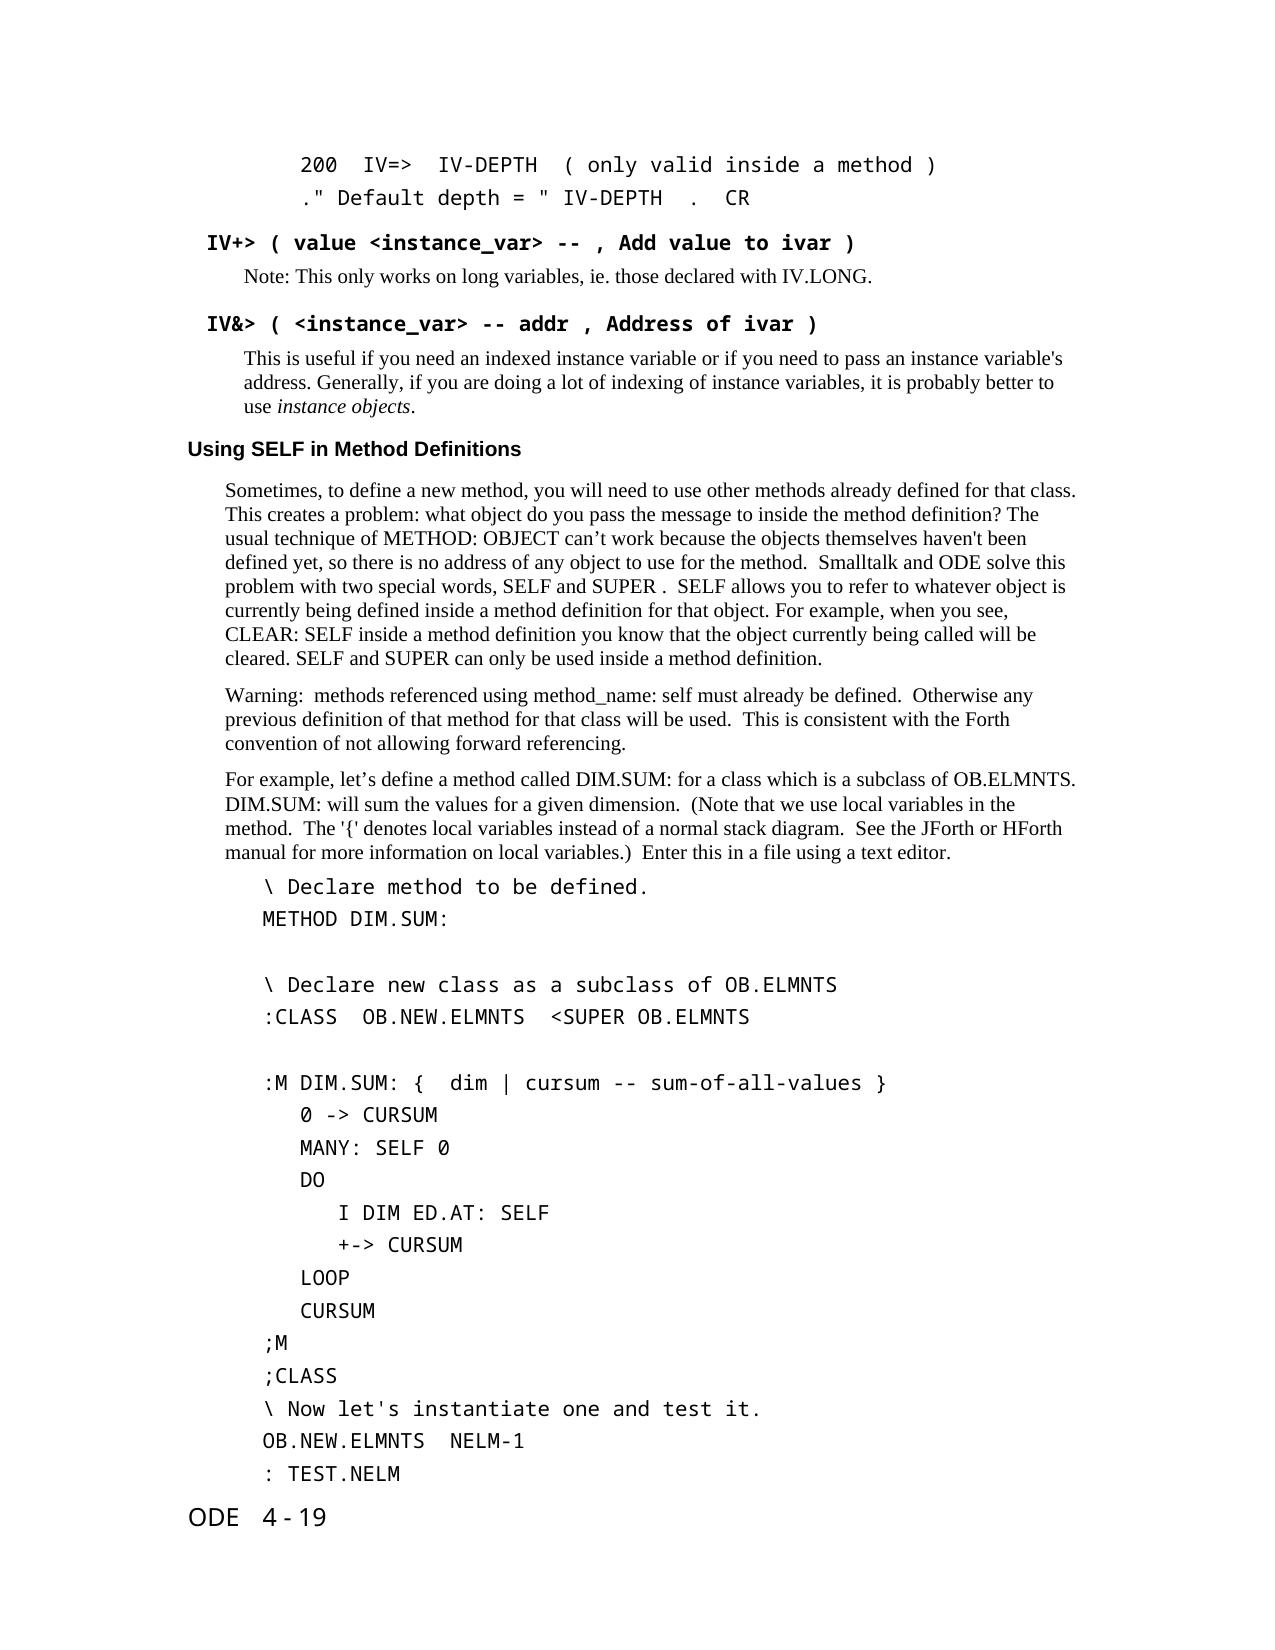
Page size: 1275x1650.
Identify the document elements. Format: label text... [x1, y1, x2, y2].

subtitle Using SELF in Method Definitions [187, 437, 1087, 461]
text 0 -> CURSUM [262, 1100, 1087, 1129]
text LOOP [262, 1263, 1087, 1292]
text :M DIM.SUM: { dim | cursum -- sum-of-all-values } [262, 1068, 1087, 1096]
text ;CLASS [262, 1361, 1087, 1389]
text IV+> ( value <instance_var> -- , Add value to ivar ) [206, 228, 1162, 256]
text MANY: SELF 0 [262, 1133, 1087, 1161]
text Warning: methods referenced using method_name: self must already be defined. Otherwise any previous definition of that method for that class will be used. This is consistent with the Forth convention of not allowing forward referencing. [225, 683, 1087, 755]
text +-> CURSUM [262, 1231, 1087, 1259]
text This is useful if you need an indexed instance variable or if you need to pass an instance variable's address. Generally, if you are doing a lot of indexing of instance variables, it is probably better to use instance objects. [244, 346, 1087, 418]
text I DIM ED.AT: SELF [262, 1198, 1087, 1226]
text DO [262, 1165, 1087, 1194]
text IV&> ( <instance_var> -- addr , Address of ivar ) [206, 309, 1162, 338]
text OB.NEW.ELMNTS NELM-1 [262, 1426, 1087, 1455]
text \ Declare method to be defined. [262, 872, 1087, 900]
text 200 IV=> IV-DEPTH ( only valid inside a method ) [300, 150, 1087, 178]
text METHOD DIM.SUM: [262, 904, 1087, 933]
text \ Declare new class as a subclass of OB.ELMNTS [262, 970, 1087, 998]
text Sometimes, to define a new method, you will need to use other methods already defined for that class. This creates a problem: what object do you pass the message to inside the method definition? The usual technique of METHOD: OBJECT can’t work because the objects themselves haven't been defined yet, so there is no address of any object to use for the method. Smalltalk and ODE solve this problem with two special words, SELF and SUPER . SELF allows you to refer to whatever object is currently being defined inside a method definition for that object. For example, when you see, CLEAR: SELF inside a method definition you know that the object currently being called will be cleared. SELF and SUPER can only be used inside a method definition. [225, 478, 1087, 670]
text CURSUM [262, 1296, 1087, 1324]
text :CLASS OB.NEW.ELMNTS <SUPER OB.ELMNTS [262, 1002, 1087, 1031]
text ;M [262, 1328, 1087, 1357]
text Note: This only works on long variables, ie. those declared with IV.LONG. [244, 264, 1087, 288]
text \ Now let's instantiate one and test it. [262, 1394, 1087, 1422]
text ." Default depth = " IV-DEPTH . CR [300, 183, 1087, 211]
text : TEST.NELM [262, 1459, 1087, 1487]
text For example, let’s define a method called DIM.SUM: for a class which is a subclass of OB.ELMNTS. DIM.SUM: will sum the values for a given dimension. (Note that we use local variables in the method. The '{' denotes local variables instead of a normal stack diagram. See the JForth or HForth manual for more information on local variables.) Enter this in a file using a text editor. [225, 767, 1087, 864]
